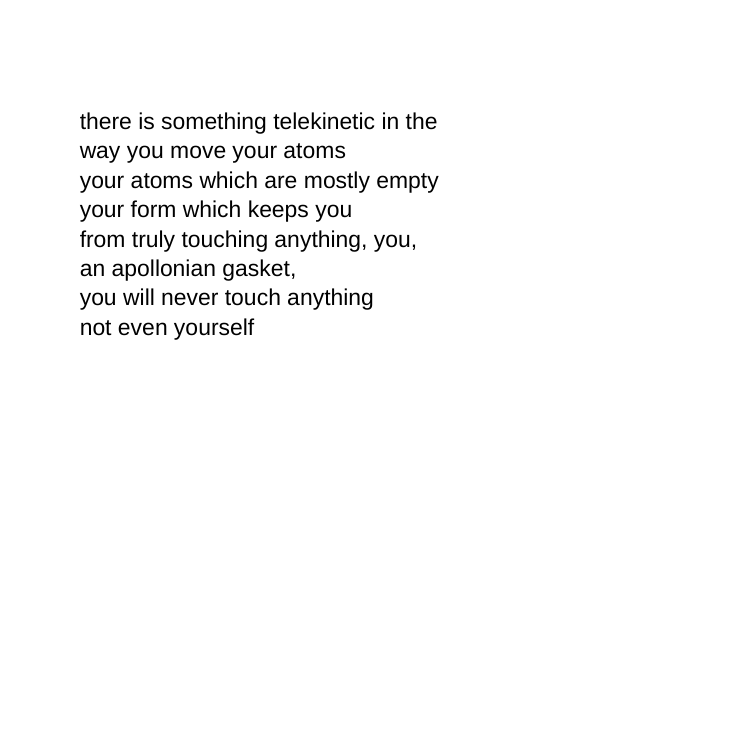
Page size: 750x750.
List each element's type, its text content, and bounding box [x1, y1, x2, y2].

text way you move your atoms [79, 138, 661, 164]
text your atoms which are mostly empty [79, 168, 661, 193]
text your form which keeps you [79, 197, 661, 223]
text from truly touching anything, you, [79, 226, 661, 252]
text not even yourself [79, 314, 661, 340]
text you will never touch anything [79, 285, 661, 311]
text there is something telekinetic in the [79, 109, 661, 134]
text an apollonian gasket, [79, 256, 661, 281]
